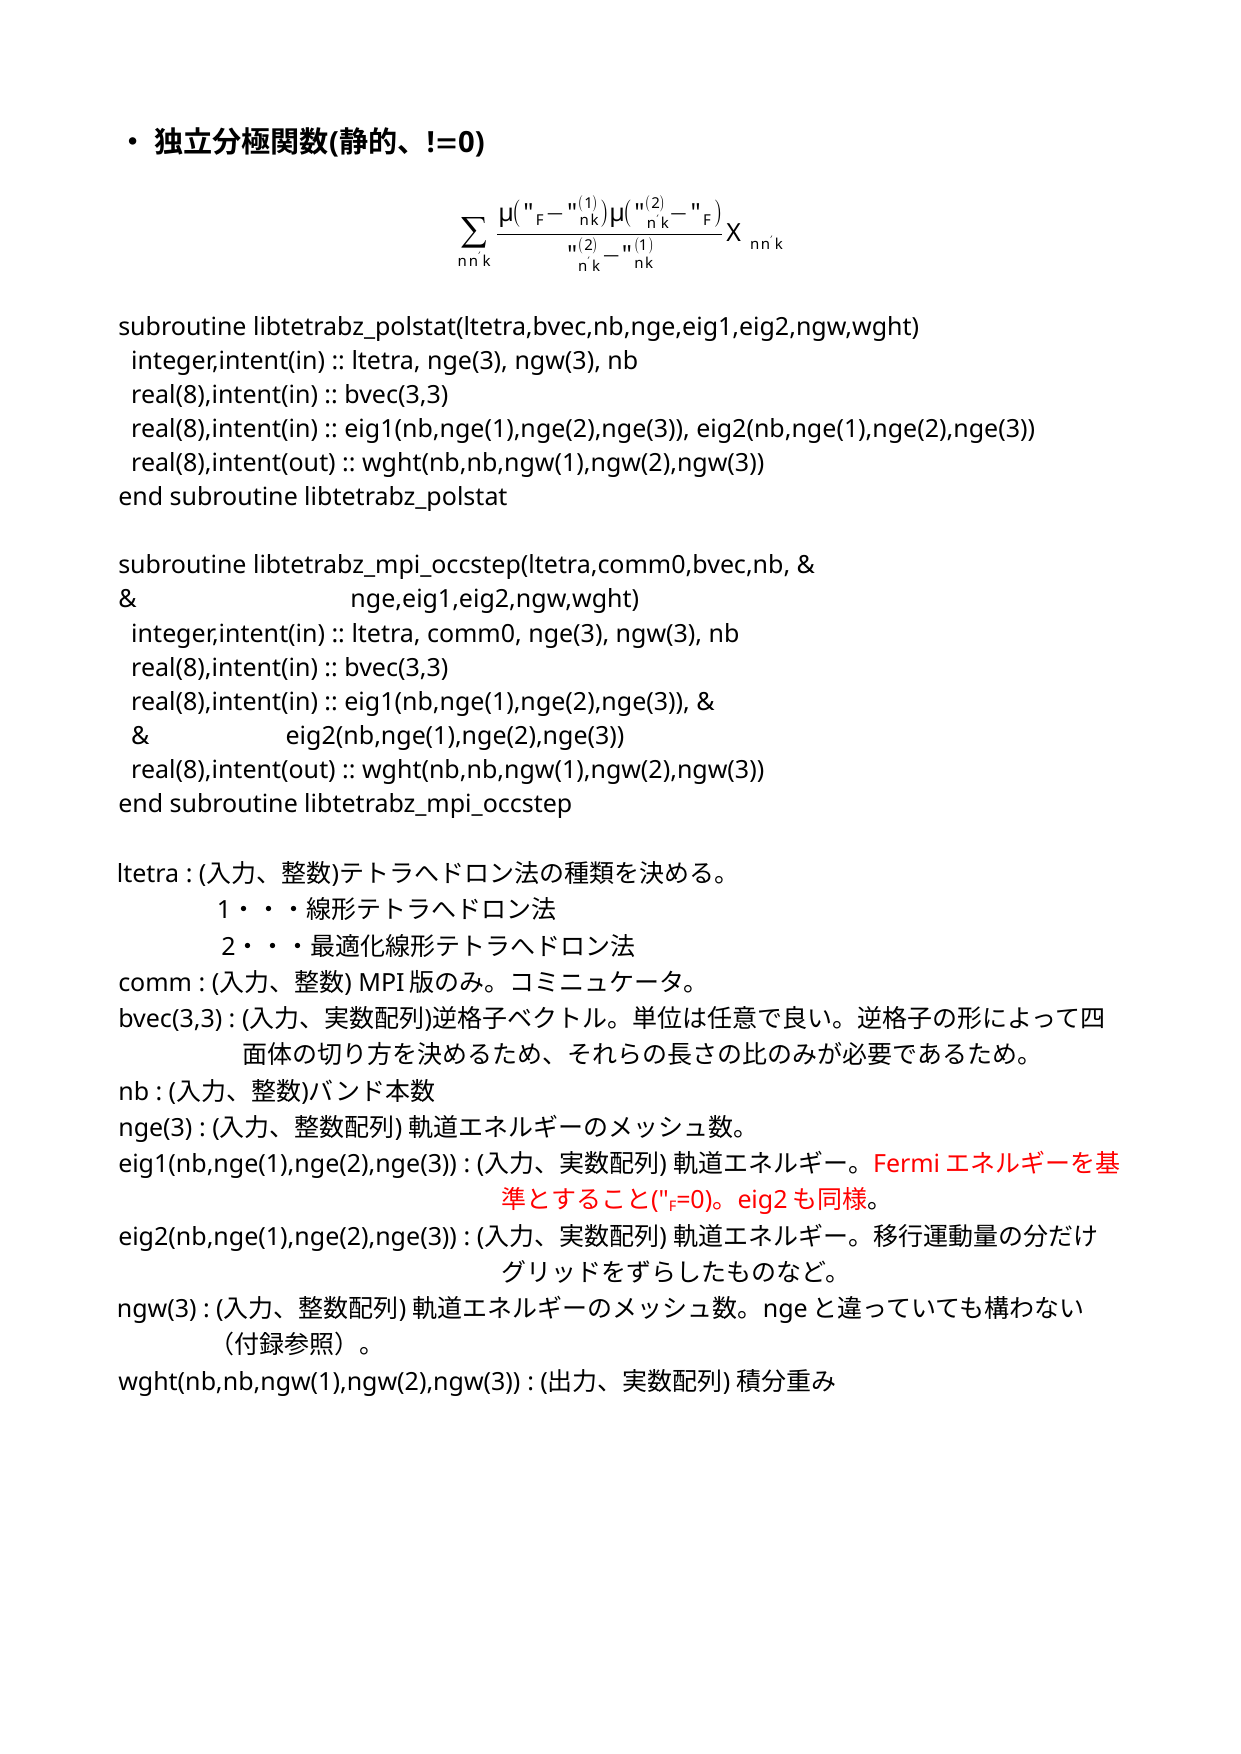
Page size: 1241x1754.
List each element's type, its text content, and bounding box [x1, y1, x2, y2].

text end subroutine libtetrabz_polstat [118, 479, 1122, 513]
text & nge,eig1,eig2,ngw,wght) [118, 581, 1122, 615]
text eig2(nb,nge(1),nge(2),nge(3)) : (入力、実数配列) 軌道エネルギー。移行運動量の分だけグリッドをずらしたものなど。 [118, 1216, 1122, 1289]
text ・ 独立分極関数(静的、!=0) [118, 118, 1122, 161]
text bvec(3,3) : (入力、実数配列)逆格子ベクトル。単位は任意で良い。逆格子の形によって四面体の切り方を決めるため、それらの長さの比のみが必要であるため。 [118, 999, 1122, 1071]
text end subroutine libtetrabz_mpi_occstep [118, 786, 1122, 819]
text nge(3) : (入力、整数配列) 軌道エネルギーのメッシュ数。 [118, 1107, 1122, 1144]
text real(8),intent(in) :: eig1(nb,nge(1),nge(2),nge(3)), & [118, 683, 1122, 717]
text 1・・・線形テトラへドロン法 [117, 890, 1122, 926]
text real(8),intent(out) :: wght(nb,nb,ngw(1),ngw(2),ngw(3)) [118, 445, 1122, 479]
text comm : (入力、整数) MPI版のみ。コミニュケータ。 [118, 962, 1122, 999]
text 2・・・最適化線形テトラへドロン法 [119, 926, 1122, 962]
text nb : (入力、整数)バンド本数 [118, 1071, 1122, 1107]
text real(8),intent(out) :: wght(nb,nb,ngw(1),ngw(2),ngw(3)) [118, 751, 1122, 786]
text eig1(nb,nge(1),nge(2),nge(3)) : (入力、実数配列) 軌道エネルギー。Fermiエネルギーを基準とすること("F=0)。eig2も同様。 [118, 1144, 1122, 1216]
text real(8),intent(in) :: eig1(nb,nge(1),nge(2),nge(3)), eig2(nb,nge(1),nge(2),nge(3)) [118, 411, 1122, 445]
text ltetra : (入力、整数)テトラへドロン法の種類を決める。 [117, 854, 1122, 890]
text & eig2(nb,nge(1),nge(2),nge(3)) [118, 717, 1122, 751]
text real(8),intent(in) :: bvec(3,3) [118, 377, 1122, 411]
text integer,intent(in) :: ltetra, nge(3), ngw(3), nb [118, 343, 1122, 377]
text subroutine libtetrabz_mpi_occstep(ltetra,comm0,bvec,nb, & [118, 547, 1122, 581]
text integer,intent(in) :: ltetra, comm0, nge(3), ngw(3), nb [118, 615, 1122, 649]
text real(8),intent(in) :: bvec(3,3) [118, 649, 1122, 683]
text wght(nb,nb,ngw(1),ngw(2),ngw(3)) : (出力、実数配列) 積分重み [118, 1361, 1122, 1397]
text ngw(3) : (入力、整数配列) 軌道エネルギーのメッシュ数。ngeと違っていても構わない（付録参照）。 [117, 1289, 1122, 1361]
text subroutine libtetrabz_polstat(ltetra,bvec,nb,nge,eig1,eig2,ngw,wght) [118, 309, 1122, 343]
